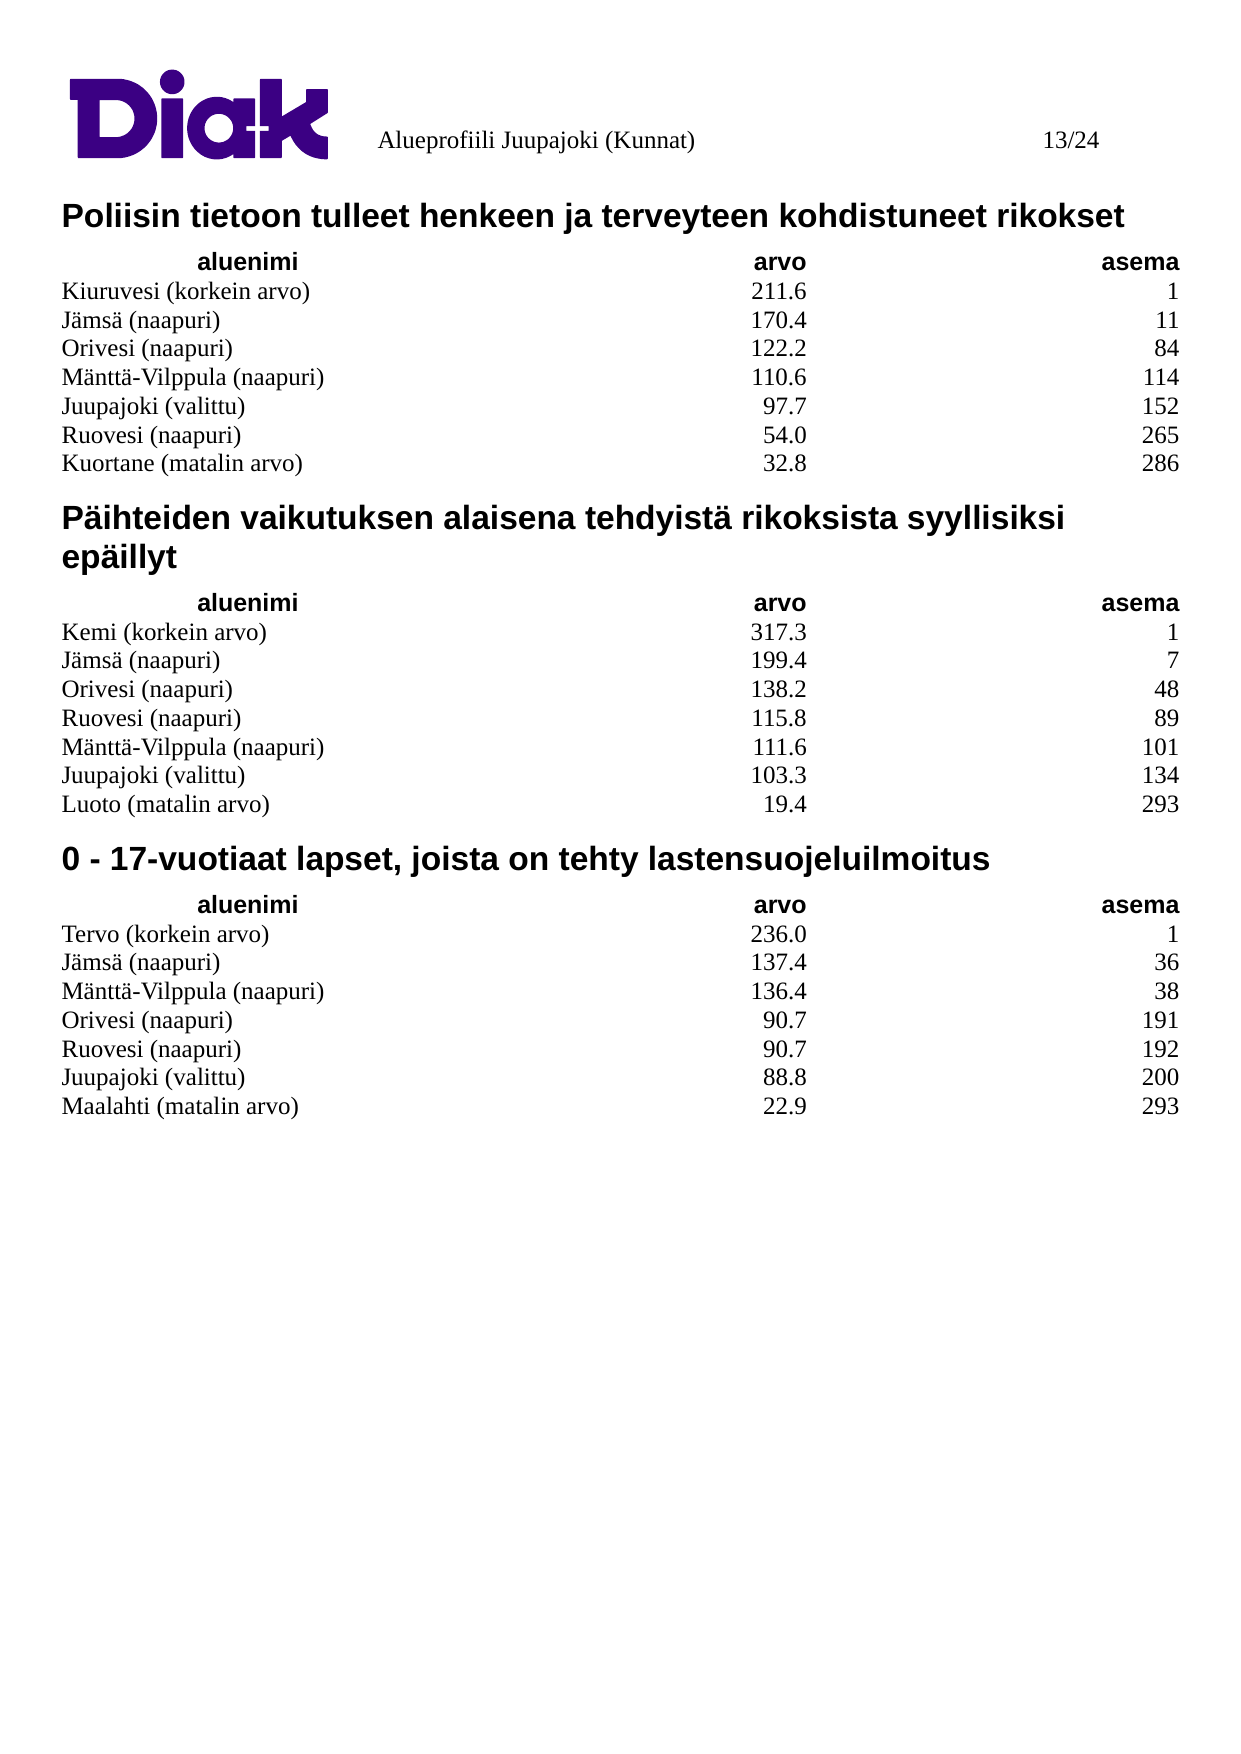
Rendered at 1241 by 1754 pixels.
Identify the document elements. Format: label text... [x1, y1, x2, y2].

table_cell 170.4 [434, 305, 806, 333]
table_cell 103.3 [434, 760, 806, 789]
table_cell 11 [806, 305, 1179, 333]
table_header arvo [434, 247, 806, 276]
subtitle 0 - 17-vuotiaat lapset, joista on tehty lastensuojeluilmoitus [61, 839, 1179, 877]
table_cell 88.8 [434, 1063, 806, 1091]
table_cell 7 [806, 645, 1179, 674]
table_cell Jämsä (naapuri) [61, 305, 434, 333]
table_cell 191 [806, 1005, 1179, 1034]
table_cell 137.4 [434, 948, 806, 976]
table_cell 1 [806, 919, 1179, 947]
table_cell Orivesi (naapuri) [61, 334, 434, 362]
table_cell Jämsä (naapuri) [61, 948, 434, 976]
table_cell Mänttä-Vilppula (naapuri) [61, 732, 434, 760]
table_cell 97.7 [434, 391, 806, 420]
table_header asema [806, 247, 1179, 276]
table_cell 199.4 [434, 645, 806, 674]
table_cell 138.2 [434, 674, 806, 703]
table_cell 19.4 [434, 789, 806, 818]
table_cell Mänttä-Vilppula (naapuri) [61, 362, 434, 391]
table_cell Ruovesi (naapuri) [61, 703, 434, 732]
table_cell 1 [806, 617, 1179, 645]
table_cell Juupajoki (valittu) [61, 391, 434, 420]
table_header asema [806, 588, 1179, 617]
subtitle Päihteiden vaikutuksen alaisena tehdyistä rikoksista syyllisiksi epäillyt [61, 498, 1179, 575]
table_cell 192 [806, 1034, 1179, 1062]
table_cell Orivesi (naapuri) [61, 1005, 434, 1034]
table_cell 38 [806, 976, 1179, 1005]
table_cell 114 [806, 362, 1179, 391]
table_cell 152 [806, 391, 1179, 420]
table_header arvo [434, 588, 806, 617]
table_cell 89 [806, 703, 1179, 732]
table_cell 36 [806, 948, 1179, 976]
table_cell 265 [806, 420, 1179, 448]
table_cell 111.6 [434, 732, 806, 760]
table_cell 22.9 [434, 1091, 806, 1120]
table_cell 293 [806, 789, 1179, 818]
table_cell 54.0 [434, 420, 806, 448]
table_cell Luoto (matalin arvo) [61, 789, 434, 818]
table_cell Tervo (korkein arvo) [61, 919, 434, 947]
table_cell Ruovesi (naapuri) [61, 1034, 434, 1062]
table_cell Ruovesi (naapuri) [61, 420, 434, 448]
table_cell Juupajoki (valittu) [61, 760, 434, 789]
table_cell 84 [806, 334, 1179, 362]
table_cell Jämsä (naapuri) [61, 645, 434, 674]
table_cell 101 [806, 732, 1179, 760]
table_cell Juupajoki (valittu) [61, 1063, 434, 1091]
table_cell 211.6 [434, 276, 806, 305]
table_cell 134 [806, 760, 1179, 789]
table_header asema [806, 890, 1179, 919]
table_header aluenimi [61, 247, 434, 276]
table_cell 1 [806, 276, 1179, 305]
table_cell Mänttä-Vilppula (naapuri) [61, 976, 434, 1005]
table_cell Kiuruvesi (korkein arvo) [61, 276, 434, 305]
table_cell Kuortane (matalin arvo) [61, 449, 434, 477]
table_cell 317.3 [434, 617, 806, 645]
table_cell 110.6 [434, 362, 806, 391]
table_header arvo [434, 890, 806, 919]
subtitle Poliisin tietoon tulleet henkeen ja terveyteen kohdistuneet rikokset [61, 196, 1179, 235]
table_header aluenimi [61, 588, 434, 617]
table_header aluenimi [61, 890, 434, 919]
table_cell Orivesi (naapuri) [61, 674, 434, 703]
table_cell 136.4 [434, 976, 806, 1005]
table_cell 115.8 [434, 703, 806, 732]
table_cell 32.8 [434, 449, 806, 477]
table_cell Maalahti (matalin arvo) [61, 1091, 434, 1120]
table_cell 90.7 [434, 1005, 806, 1034]
table_cell 236.0 [434, 919, 806, 947]
table_cell 90.7 [434, 1034, 806, 1062]
table_cell 200 [806, 1063, 1179, 1091]
table_cell 48 [806, 674, 1179, 703]
table_cell 286 [806, 449, 1179, 477]
table_cell Kemi (korkein arvo) [61, 617, 434, 645]
table_cell 293 [806, 1091, 1179, 1120]
table_cell 122.2 [434, 334, 806, 362]
